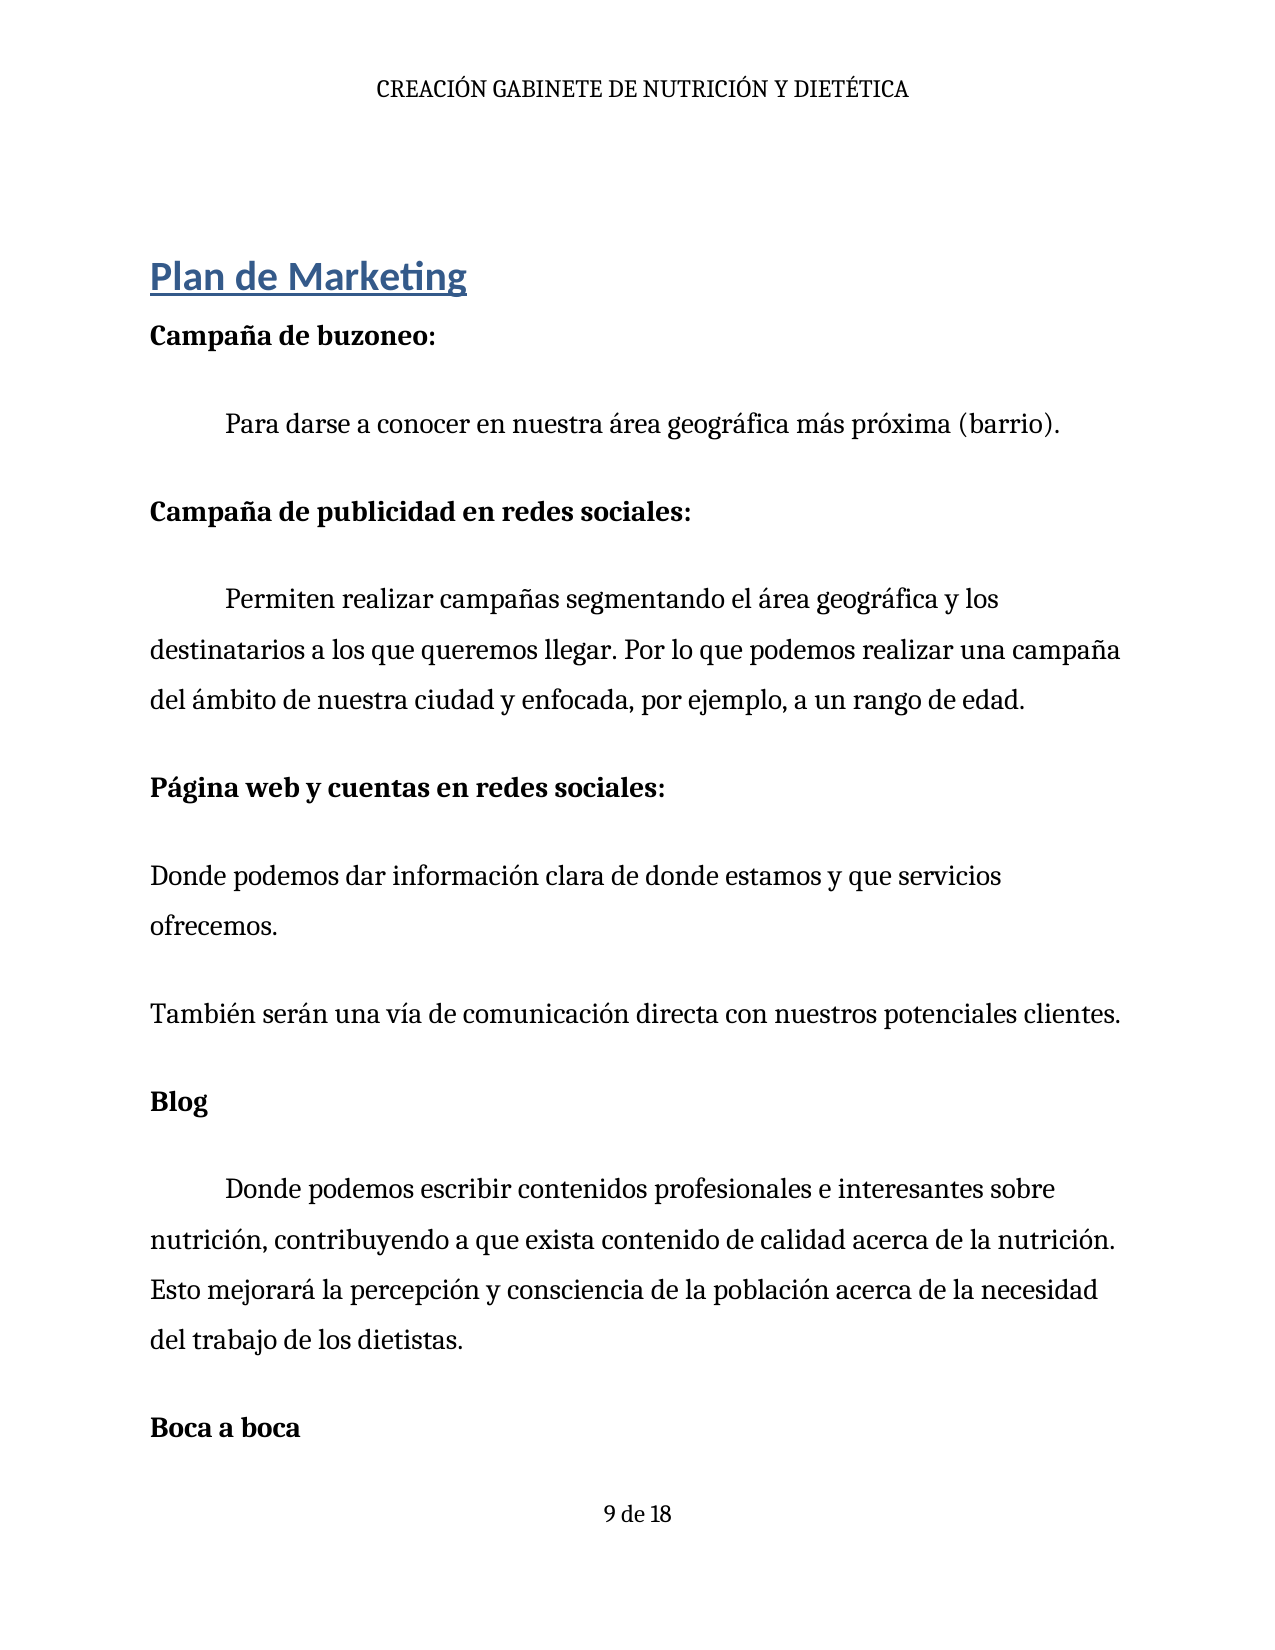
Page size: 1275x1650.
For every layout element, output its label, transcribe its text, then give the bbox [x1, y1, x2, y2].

text Página web y cuentas en redes sociales: [150, 771, 1125, 804]
text Campaña de publicidad en redes sociales: [150, 495, 1125, 528]
text También serán una vía de comunicación directa con nuestros potenciales clientes. [150, 997, 1125, 1031]
text Donde podemos dar información clara de donde estamos y que servicios ofrecemos. [150, 859, 1125, 943]
text Donde podemos escribir contenidos profesionales e interesantes sobre nutrición, contribuyendo a que exista contenido de calidad acerca de la nutrición. Esto mejorará la percepción y consciencia de la población acerca de la necesidad del trabajo de los dietistas. [150, 1173, 1125, 1357]
text Boca a boca [150, 1411, 1125, 1445]
text Permiten realizar campañas segmentando el área geográfica y los destinatarios a los que queremos llegar. Por lo que podemos realizar una campaña del ámbito de nuestra ciudad y enfocada, por ejemplo, a un rango de edad. [150, 583, 1125, 717]
subtitle Plan de Marketing [150, 249, 1125, 300]
text Para darse a conocer en nuestra área geográfica más próxima (barrio). [150, 407, 1125, 441]
text Blog [150, 1085, 1125, 1118]
text Campaña de buzoneo: [150, 319, 1125, 353]
